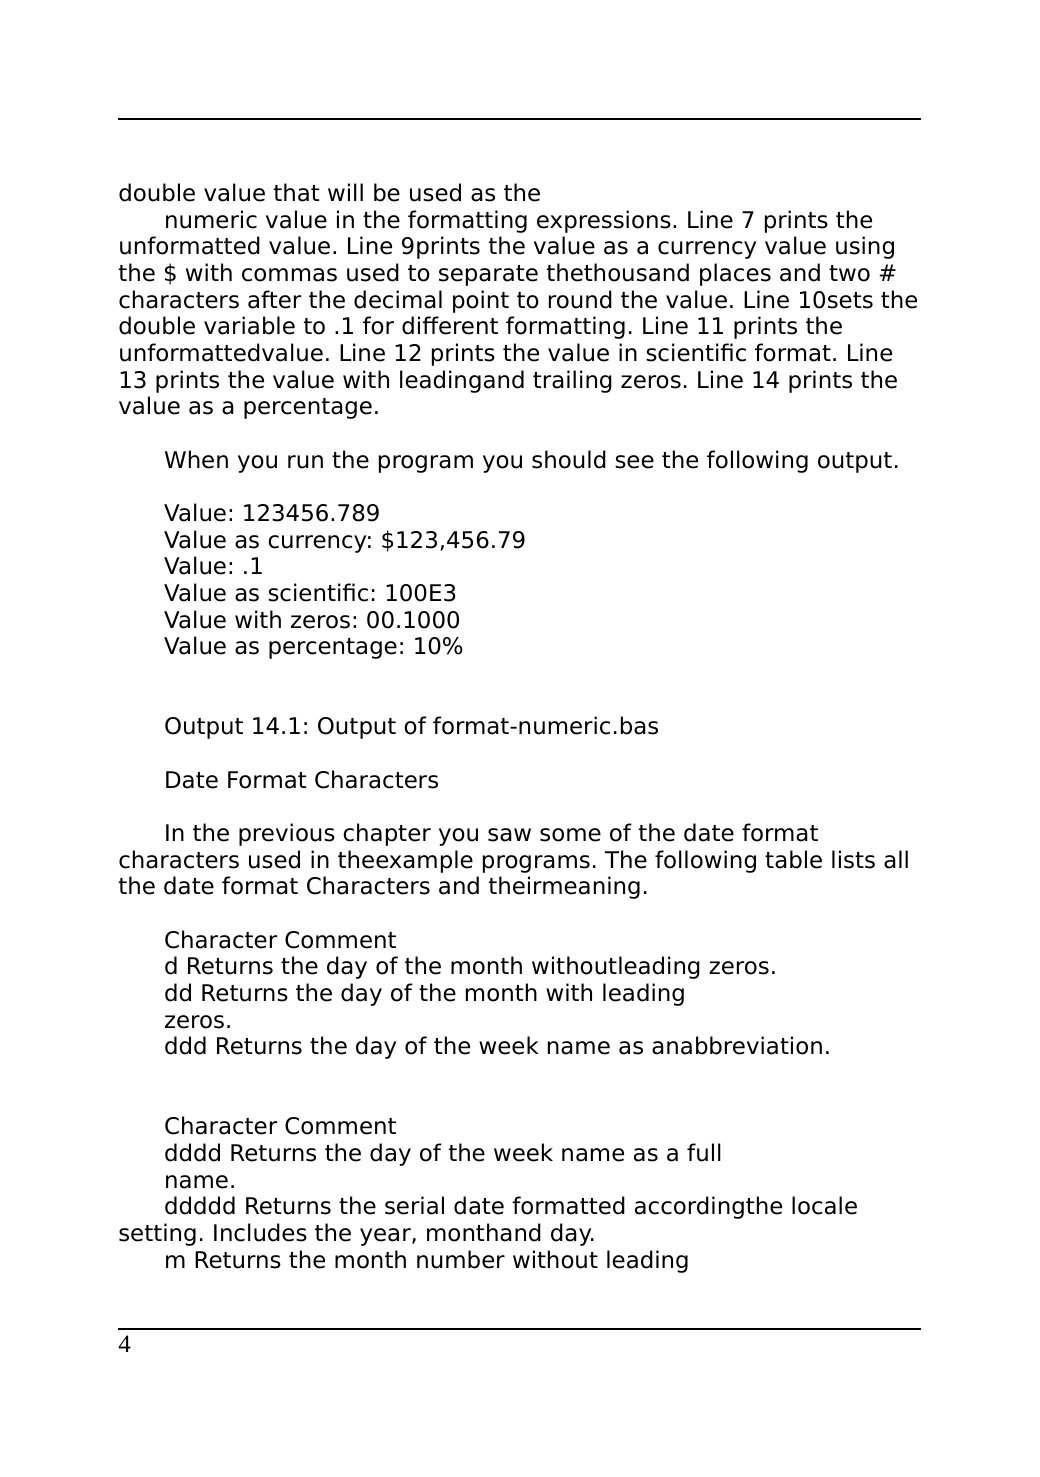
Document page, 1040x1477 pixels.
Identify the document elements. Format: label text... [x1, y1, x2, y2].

text dd Returns the day of the month with leading [118, 980, 921, 1007]
text zeros. [118, 1007, 921, 1033]
text In the previous chapter you saw some of the date format characters used in theexample programs. The following table lists all the date format Characters and theirmeaning. [118, 820, 921, 900]
text double value that will be used as the [118, 180, 921, 207]
text Output 14.1: Output of format-numeric.bas [118, 713, 921, 740]
text Date Format Characters [118, 767, 921, 793]
text Value as currency: $123,456.79 [118, 527, 921, 553]
text ddd Returns the day of the week name as anabbreviation. [118, 1033, 921, 1060]
text m Returns the month number without leading [118, 1247, 921, 1273]
text d Returns the day of the month withoutleading zeros. [118, 953, 921, 980]
text numeric value in the formatting expressions. Line 7 prints the unformatted value. Line 9prints the value as a currency value using the $ with commas used to separate thethousand places and two # characters after the decimal point to round the value. Line 10sets the double variable to .1 for different formatting. Line 11 prints the unformattedvalue. Line 12 prints the value in scientific format. Line 13 prints the value with leadingand trailing zeros. Line 14 prints the value as a percentage. [118, 207, 921, 420]
text dddd Returns the day of the week name as a full [118, 1140, 921, 1167]
text Value as scientific: 100E3 [118, 580, 921, 607]
text Character Comment [118, 927, 921, 953]
text ddddd Returns the serial date formatted accordingthe locale setting. Includes the year, monthand day. [118, 1193, 921, 1247]
text name. [118, 1167, 921, 1193]
text Character Comment [118, 1113, 921, 1140]
text Value: 123456.789 [118, 500, 921, 527]
text When you run the program you should see the following output. [118, 447, 921, 473]
text Value: .1 [118, 553, 921, 580]
text Value with zeros: 00.1000 [118, 607, 921, 633]
text Value as percentage: 10% [118, 633, 921, 660]
